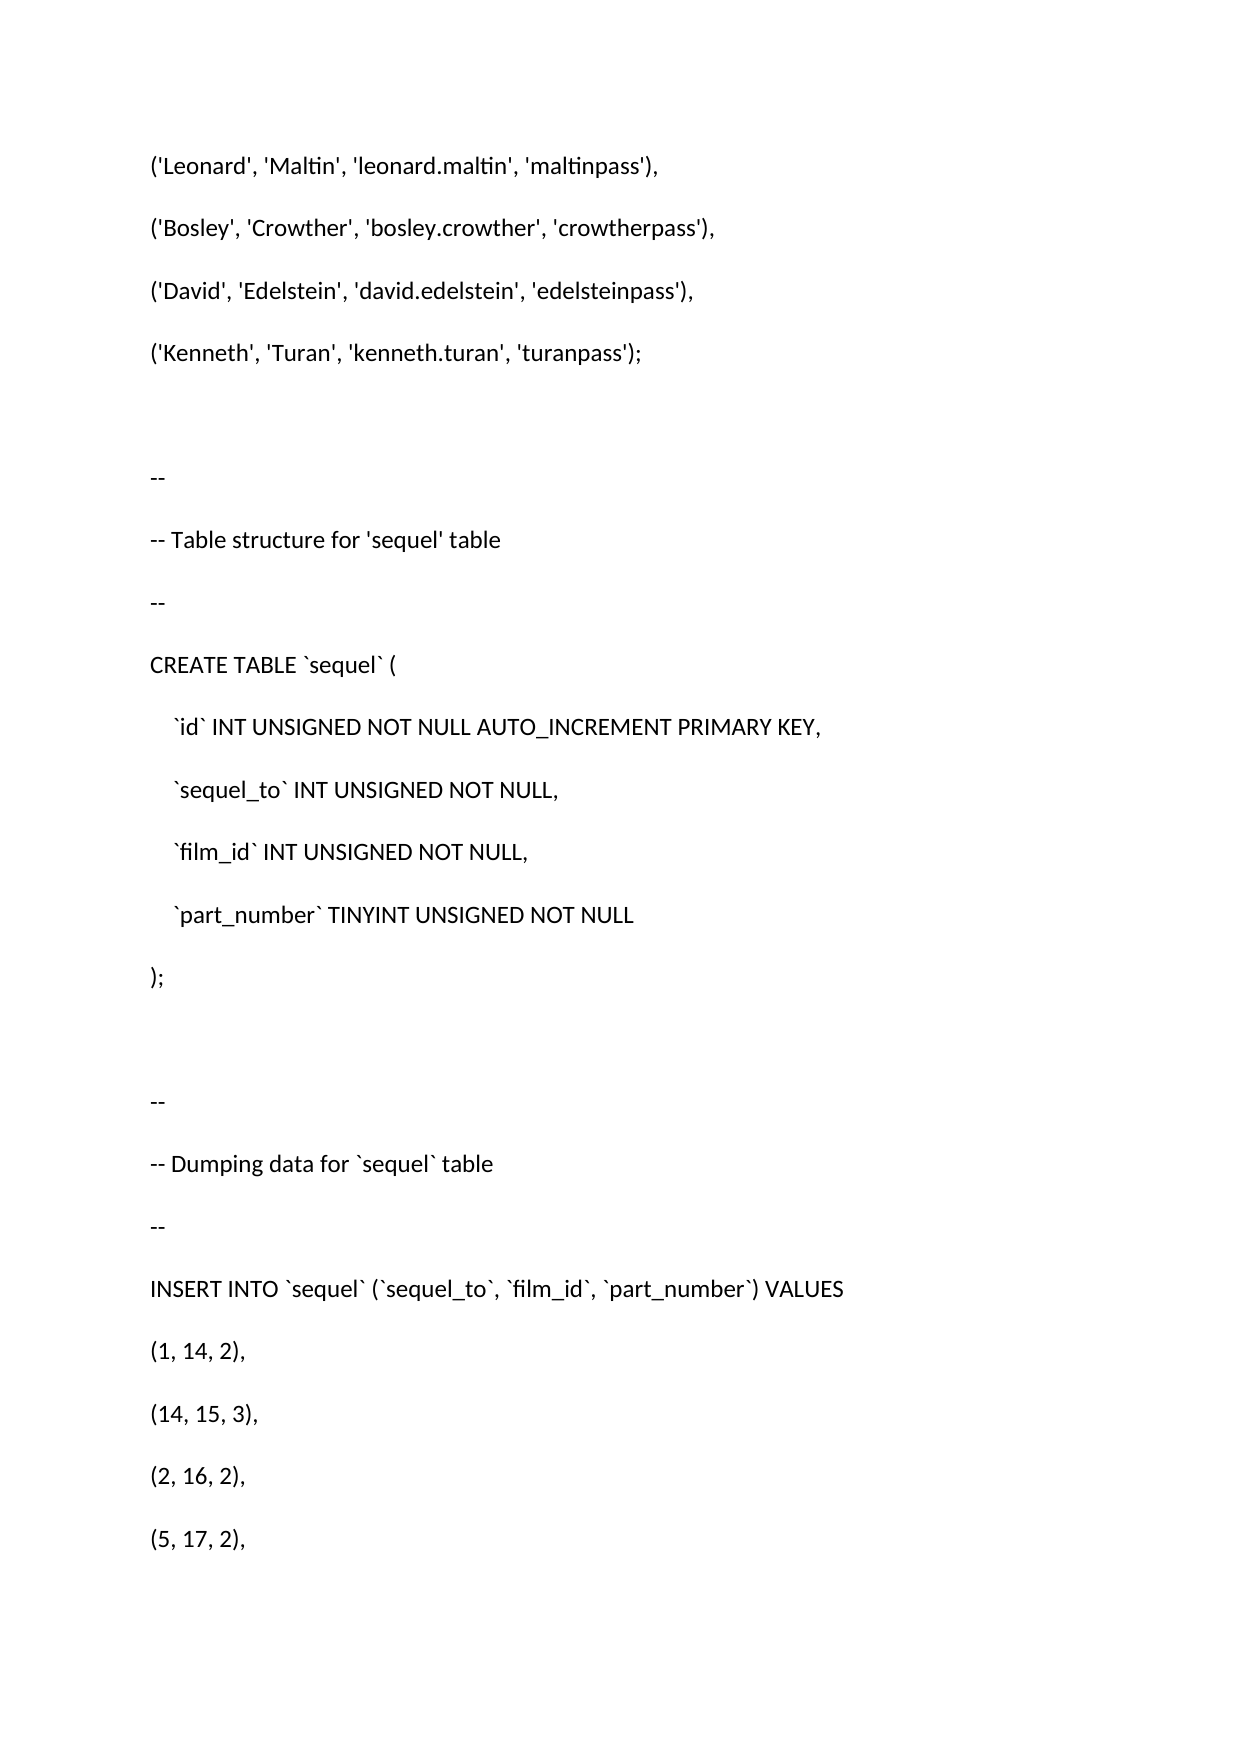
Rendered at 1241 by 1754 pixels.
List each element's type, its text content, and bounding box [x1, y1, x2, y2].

text -- [150, 1211, 1090, 1241]
text `sequel_to` INT UNSIGNED NOT NULL, [150, 774, 1090, 804]
text ('Bosley', 'Crowther', 'bosley.crowther', 'crowtherpass'), [150, 212, 1090, 243]
text ); [150, 961, 1090, 992]
text (5, 17, 2), [150, 1523, 1090, 1553]
text `film_id` INT UNSIGNED NOT NULL, [150, 836, 1090, 867]
text -- [150, 1086, 1090, 1116]
text ('Leonard', 'Maltin', 'leonard.maltin', 'maltinpass'), [150, 150, 1090, 181]
text (14, 15, 3), [150, 1398, 1090, 1428]
text (2, 16, 2), [150, 1460, 1090, 1491]
text -- Table structure for 'sequel' table [150, 524, 1090, 555]
text (1, 14, 2), [150, 1336, 1090, 1366]
text `id` INT UNSIGNED NOT NULL AUTO_INCREMENT PRIMARY KEY, [150, 712, 1090, 742]
text ('David', 'Edelstein', 'david.edelstein', 'edelsteinpass'), [150, 275, 1090, 305]
text -- [150, 462, 1090, 492]
text -- [150, 587, 1090, 617]
text `part_number` TINYINT UNSIGNED NOT NULL [150, 899, 1090, 929]
text ('Kenneth', 'Turan', 'kenneth.turan', 'turanpass'); [150, 337, 1090, 368]
text -- Dumping data for `sequel` table [150, 1148, 1090, 1179]
text CREATE TABLE `sequel` ( [150, 649, 1090, 680]
text INSERT INTO `sequel` (`sequel_to`, `film_id`, `part_number`) VALUES [150, 1273, 1090, 1304]
